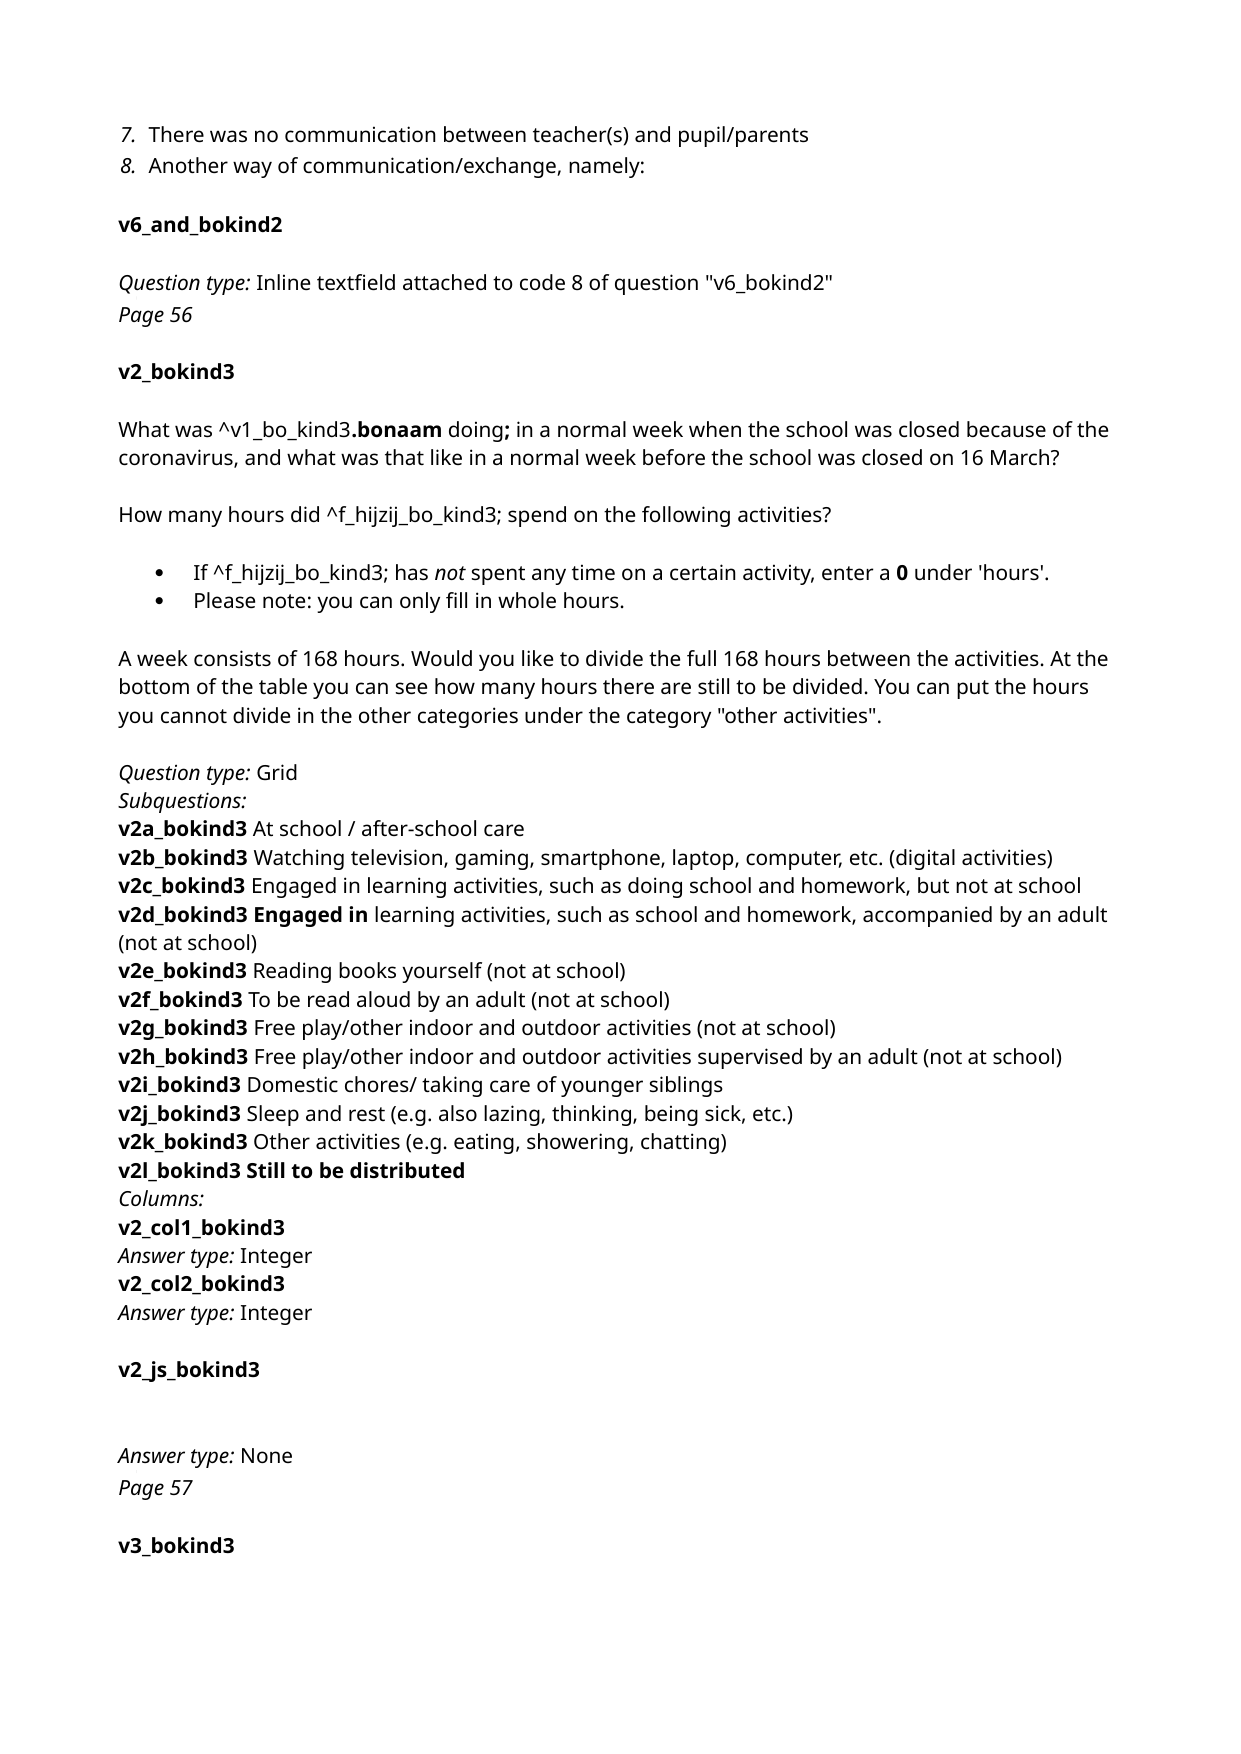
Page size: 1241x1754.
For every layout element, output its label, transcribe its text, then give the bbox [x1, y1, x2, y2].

list Please note: you can only fill in whole hours. [156, 586, 1122, 615]
text What was ^v1_bo_kind3.bonaam doing; in a normal week when the school was closed because of the coronavirus, and what was that like in a normal week before the school was closed on 16 March? How many hours did ^f_hijzij_bo_kind3; spend on the following activities? [118, 415, 1122, 529]
subtitle v6_and_bokind2 [118, 210, 1122, 239]
text Answer type: None [118, 1442, 1122, 1470]
subtitle v2_bokind3 [118, 357, 1122, 386]
text Subquestions: v2a_bokind3 At school / after-school care v2b_bokind3 Watching television, gaming, smartphone, laptop, computer, etc. (digital activities) v2c_bokind3 Engaged in learning activities, such as doing school and homework, but not at school v2d_bokind3 Engaged in learning activities, such as school and homework, accompanied by an adult (not at school) v2e_bokind3 Reading books yourself (not at school) v2f_bokind3 To be read aloud by an adult (not at school) v2g_bokind3 Free play/other indoor and outdoor activities (not at school) v2h_bokind3 Free play/other indoor and outdoor activities supervised by an adult (not at school) v2i_bokind3 Domestic chores/ taking care of younger siblings v2j_bokind3 Sleep and rest (e.g. also lazing, thinking, being sick, etc.) v2k_bokind3 Other activities (e.g. eating, showering, chatting) v2l_bokind3 Still to be distributed [118, 786, 1122, 1184]
text A week consists of 168 hours. Would you like to divide the full 168 hours between the activities. At the bottom of the table you can see how many hours there are still to be divided. You can put the hours you cannot divide in the other categories under the category "other activities". [118, 644, 1122, 729]
text Question type: Grid [118, 758, 1122, 786]
subtitle v2_js_bokind3 [118, 1356, 1122, 1384]
text Page 56 [118, 300, 1122, 328]
text Answer type: Integer [118, 1298, 1122, 1326]
text v2_col2_bokind3 [118, 1269, 1122, 1298]
table_cell There was no communication between teacher(s) and pupil/parents [147, 118, 1093, 150]
text Answer type: Integer [118, 1241, 1122, 1269]
text Columns: v2_col1_bokind3 [118, 1184, 1122, 1241]
table_cell Another way of communication/exchange, namely: [147, 150, 1093, 181]
subtitle v3_bokind3 [118, 1531, 1122, 1559]
text Question type: Inline textfield attached to code 8 of question "v6_bokind2" [118, 268, 1122, 296]
table_cell 8. [118, 150, 147, 181]
text Page 57 [118, 1473, 1122, 1502]
list If ^f_hijzij_bo_kind3; has not spent any time on a certain activity, enter a 0 under 'hours'. [156, 558, 1122, 586]
table_cell 7. [118, 118, 147, 150]
